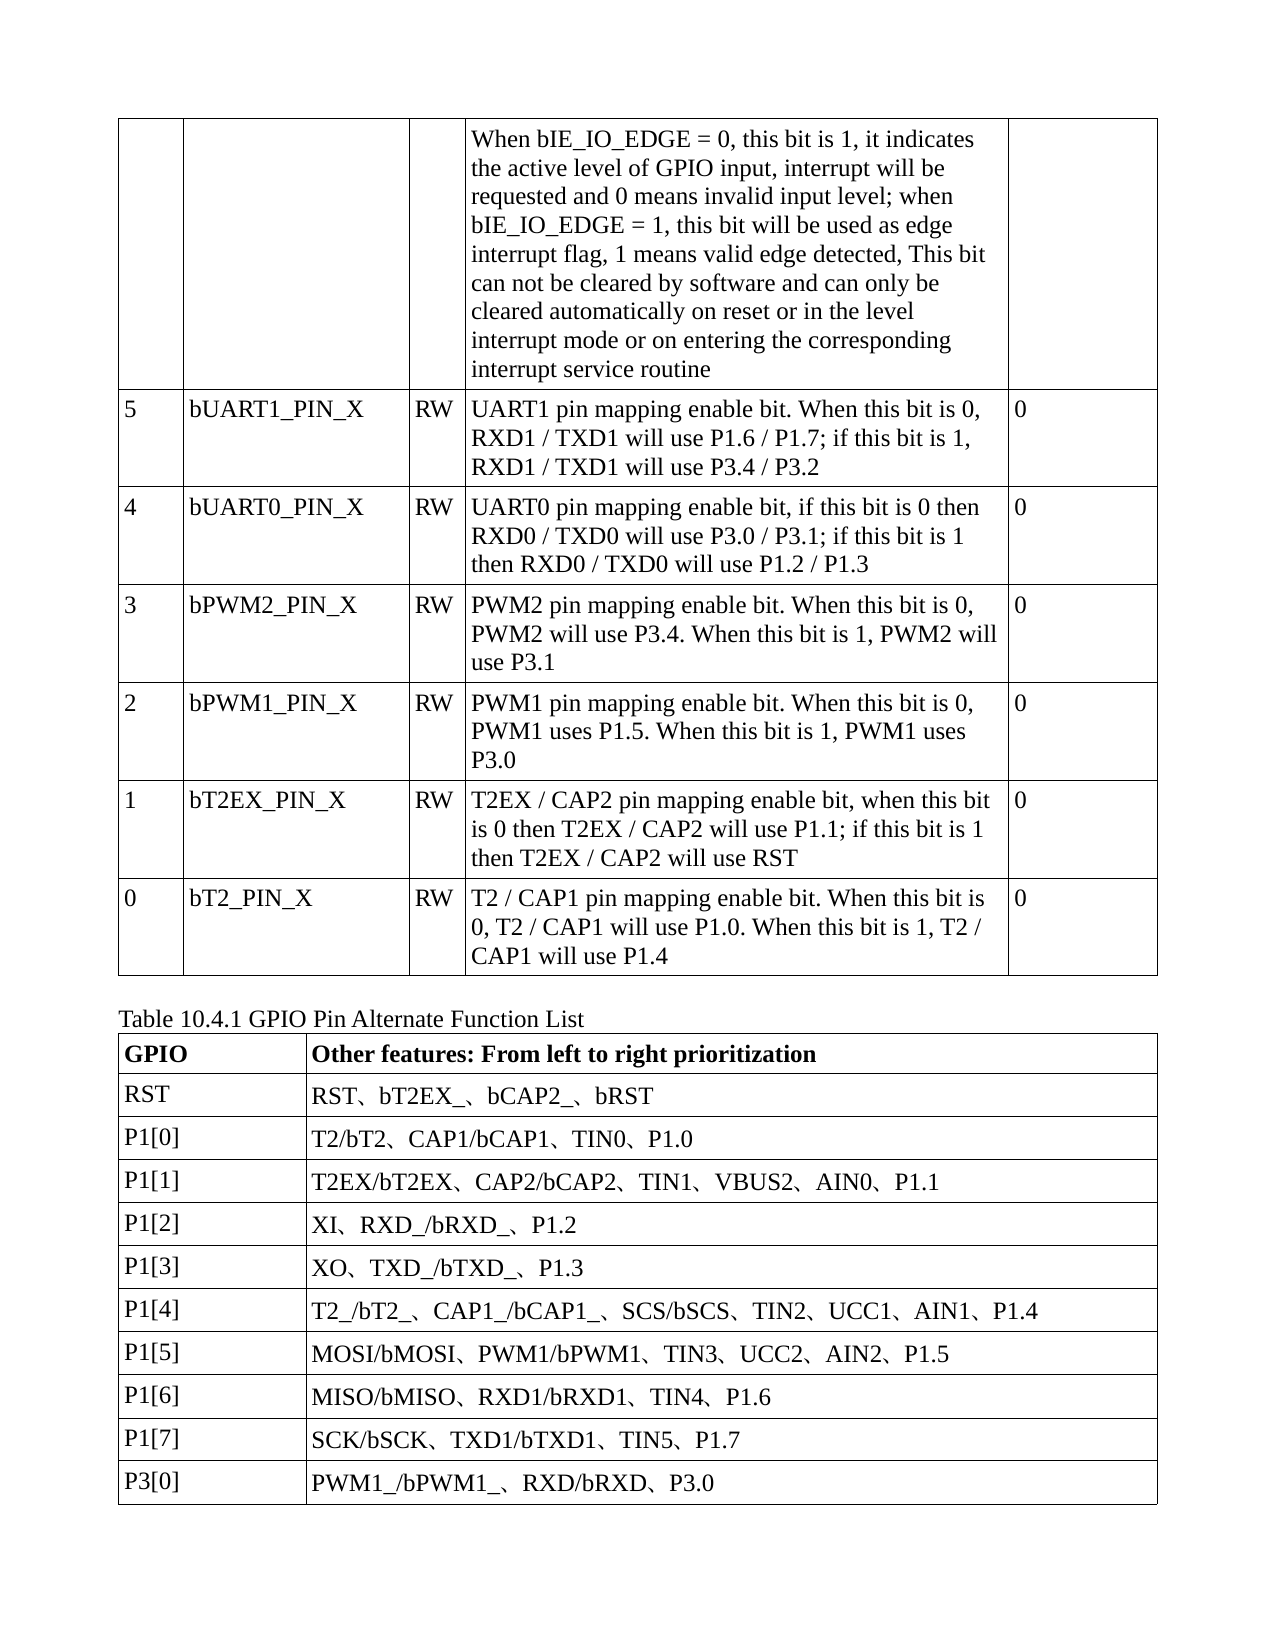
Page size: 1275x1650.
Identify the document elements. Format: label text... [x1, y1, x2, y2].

table_cell T2EX/bT2EX、CAP2/bCAP2、TIN1、VBUS2、AIN0、P1.1 [307, 1160, 1157, 1202]
table_cell 0 [1009, 879, 1157, 975]
table_cell T2EX / CAP2 pin mapping enable bit, when this bit is 0 then T2EX / CAP2 will use P1.1; if this bit is 1 then T2EX / CAP2 will use RST [466, 781, 1008, 877]
table_header GPIO [119, 1034, 306, 1073]
table_cell UART0 pin mapping enable bit, if this bit is 0 then RXD0 / TXD0 will use P3.0 / P3.1; if this bit is 1 then RXD0 / TXD0 will use P1.2 / P1.3 [466, 487, 1008, 584]
table_cell PWM1 pin mapping enable bit. When this bit is 0, PWM1 uses P1.5. When this bit is 1, PWM1 uses P3.0 [466, 683, 1008, 780]
table_cell XO、TXD_/bTXD_、P1.3 [307, 1246, 1157, 1288]
table_cell [184, 119, 409, 388]
table_cell 4 [119, 487, 183, 584]
table_cell [410, 119, 465, 388]
table_cell RST [119, 1074, 306, 1116]
table_cell bPWM2_PIN_X [184, 585, 409, 682]
table_cell [1009, 119, 1157, 388]
table_cell 0 [1009, 683, 1157, 780]
table_cell RW [410, 390, 465, 486]
table_header Other features: From left to right prioritization [307, 1034, 1157, 1073]
table_cell 0 [119, 879, 183, 975]
table_cell bUART0_PIN_X [184, 487, 409, 584]
table_cell SCK/bSCK、TXD1/bTXD1、TIN5、P1.7 [307, 1419, 1157, 1460]
table_cell UART1 pin mapping enable bit. When this bit is 0, RXD1 / TXD1 will use P1.6 / P1.7; if this bit is 1, RXD1 / TXD1 will use P3.4 / P3.2 [466, 390, 1008, 486]
table_cell T2_/bT2_、CAP1_/bCAP1_、SCS/bSCS、TIN2、UCC1、AIN1、P1.4 [307, 1289, 1157, 1331]
table_cell bT2_PIN_X [184, 879, 409, 975]
table_cell 0 [1009, 487, 1157, 584]
table_cell RW [410, 683, 465, 780]
table_cell P1[2] [119, 1203, 306, 1245]
table_cell MISO/bMISO、RXD1/bRXD1、TIN4、P1.6 [307, 1375, 1157, 1417]
table_cell RW [410, 487, 465, 584]
table_cell 0 [1009, 585, 1157, 682]
table_cell P1[6] [119, 1375, 306, 1417]
table_cell T2 / CAP1 pin mapping enable bit. When this bit is 0, T2 / CAP1 will use P1.0. When this bit is 1, T2 / CAP1 will use P1.4 [466, 879, 1008, 975]
table_cell 0 [1009, 390, 1157, 486]
table_cell MOSI/bMOSI、PWM1/bPWM1、TIN3、UCC2、AIN2、P1.5 [307, 1332, 1157, 1374]
table_cell 3 [119, 585, 183, 682]
table_cell RW [410, 781, 465, 877]
table_cell RW [410, 585, 465, 682]
table_cell RW [410, 879, 465, 975]
table_cell PWM2 pin mapping enable bit. When this bit is 0, PWM2 will use P3.4. When this bit is 1, PWM2 will use P3.1 [466, 585, 1008, 682]
table_cell bUART1_PIN_X [184, 390, 409, 486]
table_cell P1[4] [119, 1289, 306, 1331]
table_cell P3[0] [119, 1461, 306, 1503]
table_cell P1[5] [119, 1332, 306, 1374]
table_cell [119, 119, 183, 388]
table_cell 0 [1009, 781, 1157, 877]
table_cell 1 [119, 781, 183, 877]
table_cell bPWM1_PIN_X [184, 683, 409, 780]
table_cell XI、RXD_/bRXD_、P1.2 [307, 1203, 1157, 1245]
text Table 10.4.1 GPIO Pin Alternate Function List [118, 1004, 1157, 1033]
table_cell P1[7] [119, 1419, 306, 1460]
table_cell P1[0] [119, 1117, 306, 1159]
table_cell 2 [119, 683, 183, 780]
table_cell bT2EX_PIN_X [184, 781, 409, 877]
table_cell RST、bT2EX_、bCAP2_、bRST [307, 1074, 1157, 1116]
table_cell PWM1_/bPWM1_、RXD/bRXD、P3.0 [307, 1461, 1157, 1503]
table_cell T2/bT2、CAP1/bCAP1、TIN0、P1.0 [307, 1117, 1157, 1159]
table_cell 5 [119, 390, 183, 486]
table_cell When bIE_IO_EDGE = 0, this bit is 1, it indicates the active level of GPIO input, interrupt will be requested and 0 means invalid input level; when bIE_IO_EDGE = 1, this bit will be used as edge interrupt flag, 1 means valid edge detected, This bit can not be cleared by software and can only be cleared automatically on reset or in the level interrupt mode or on entering the corresponding interrupt service routine [466, 119, 1008, 388]
table_cell P1[3] [119, 1246, 306, 1288]
table_cell P1[1] [119, 1160, 306, 1202]
